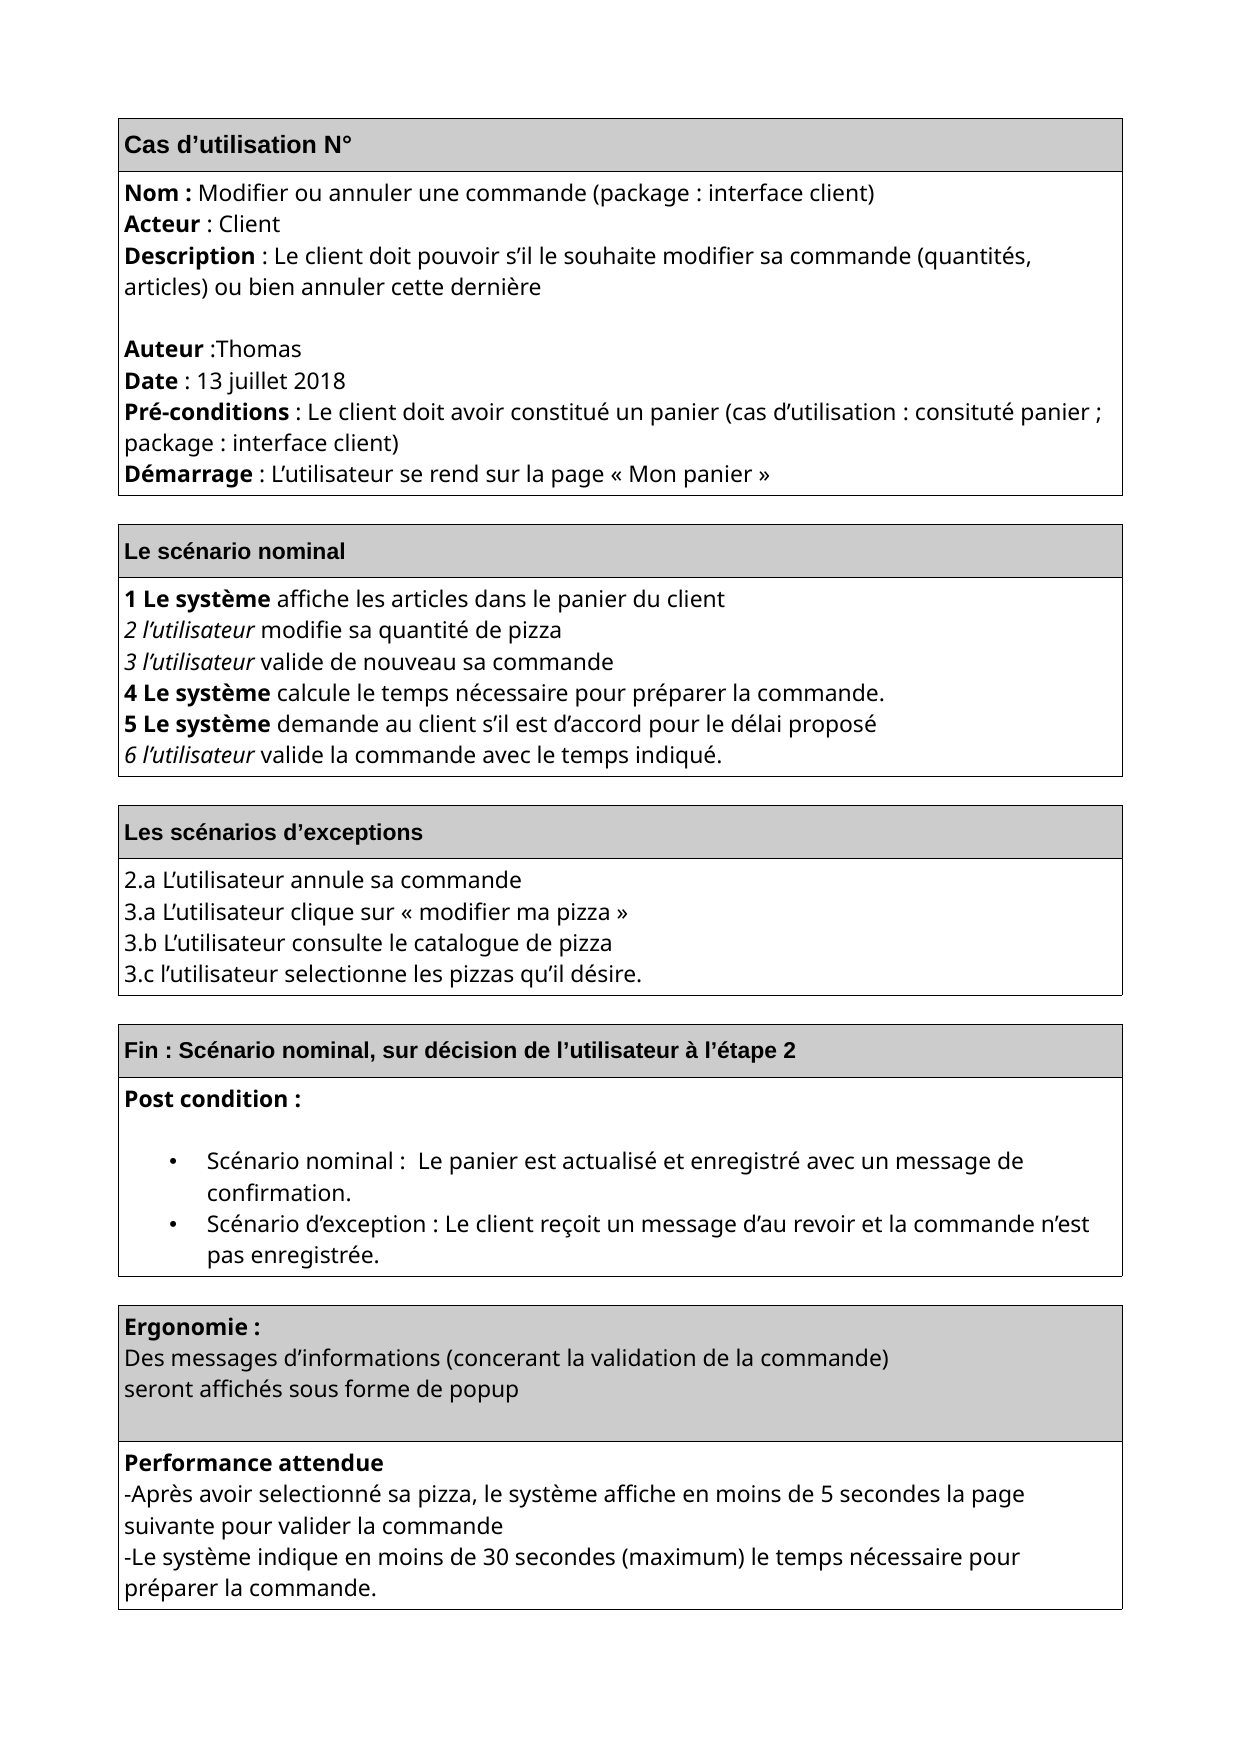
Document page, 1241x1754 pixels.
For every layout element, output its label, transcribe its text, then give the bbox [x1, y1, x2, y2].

table_cell Post condition : Scénario nominal : Le panier est actualisé et enregistré avec un message de confirmation. Scénario d’exception : Le client reçoit un message d’au revoir et la commande n’est pas enregistrée. [119, 1078, 1122, 1276]
table_header Le scénario nominal [119, 525, 1122, 577]
table_cell 1 Le système affiche les articles dans le panier du client 2 l’utilisateur modifie sa quantité de pizza 3 l’utilisateur valide de nouveau sa commande 4 Le système calcule le temps nécessaire pour préparer la commande. 5 Le système demande au client s’il est d’accord pour le délai proposé 6 l’utilisateur valide la commande avec le temps indiqué. [119, 578, 1122, 776]
table_header Fin : Scénario nominal, sur décision de l’utilisateur à l’étape 2 [119, 1025, 1122, 1077]
table_cell 2.a L’utilisateur annule sa commande 3.a L’utilisateur clique sur « modifier ma pizza » 3.b L’utilisateur consulte le catalogue de pizza 3.c l’utilisateur selectionne les pizzas qu’il désire. [119, 859, 1122, 995]
table_header Cas d’utilisation N° [119, 119, 1122, 171]
table_header Les scénarios d’exceptions [119, 806, 1122, 858]
table_header Ergonomie : Des messages d’informations (concerant la validation de la commande) seront affichés sous forme de popup [119, 1306, 1122, 1441]
table_cell Nom : Modifier ou annuler une commande (package : interface client) Acteur : Client Description : Le client doit pouvoir s’il le souhaite modifier sa commande (quantités, articles) ou bien annuler cette dernière Auteur :Thomas Date : 13 juillet 2018 Pré-conditions : Le client doit avoir constitué un panier (cas d’utilisation : consituté panier ; package : interface client) Démarrage : L’utilisateur se rend sur la page « Mon panier » [119, 172, 1122, 495]
table_cell Performance attendue -Après avoir selectionné sa pizza, le système affiche en moins de 5 secondes la page suivante pour valider la commande -Le système indique en moins de 30 secondes (maximum) le temps nécessaire pour préparer la commande. [119, 1442, 1122, 1609]
